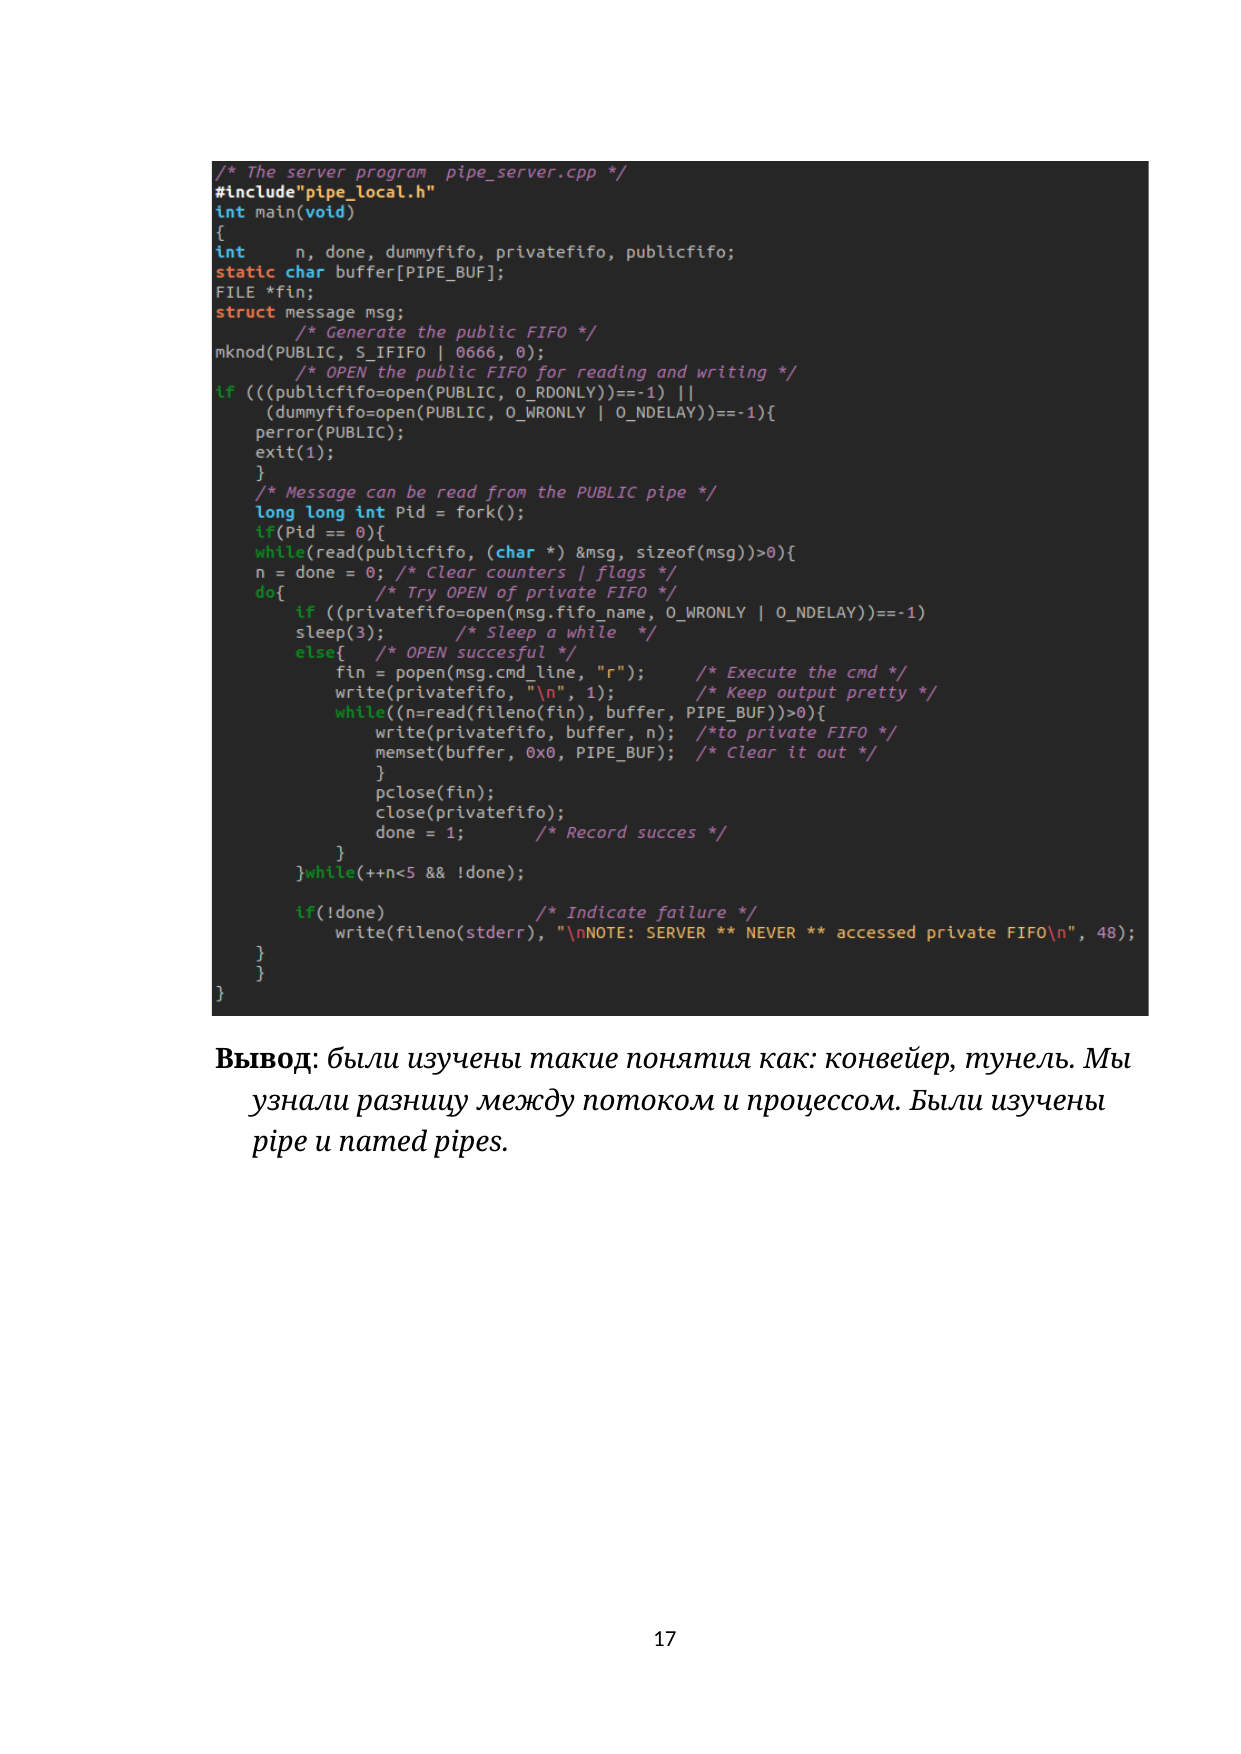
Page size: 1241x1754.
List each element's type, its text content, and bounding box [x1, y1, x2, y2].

text Вывод: были изучены такие понятия как: конвейер, тунель. Мы узнали разницу между потоком и процессом. Были изучены pipe и named pipes. [215, 176, 1152, 1159]
picture [211, 161, 1149, 1016]
